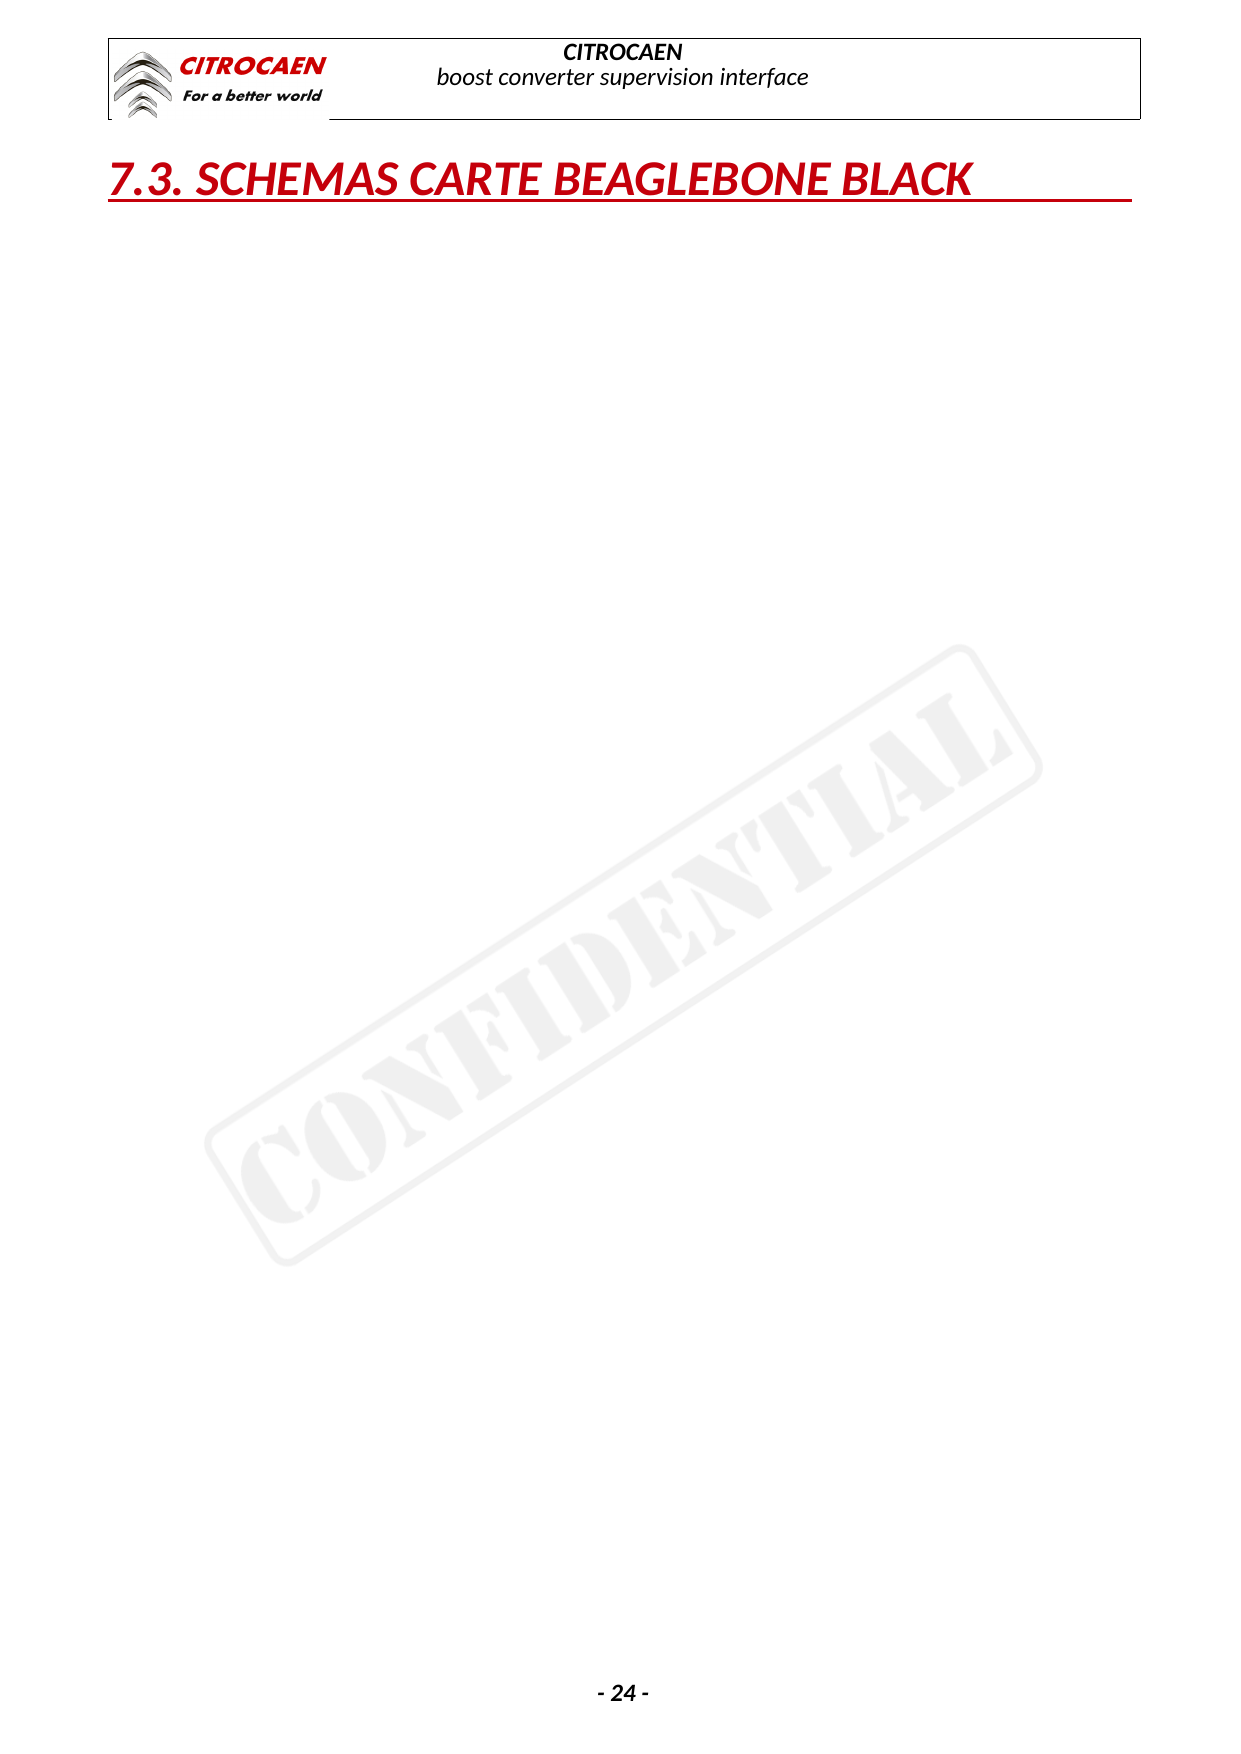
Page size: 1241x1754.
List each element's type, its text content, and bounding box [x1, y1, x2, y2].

picture [111, 49, 330, 120]
text 7.3. SCHEMAS CARTE BEAGLEBONE BLACK [107, 158, 1140, 208]
